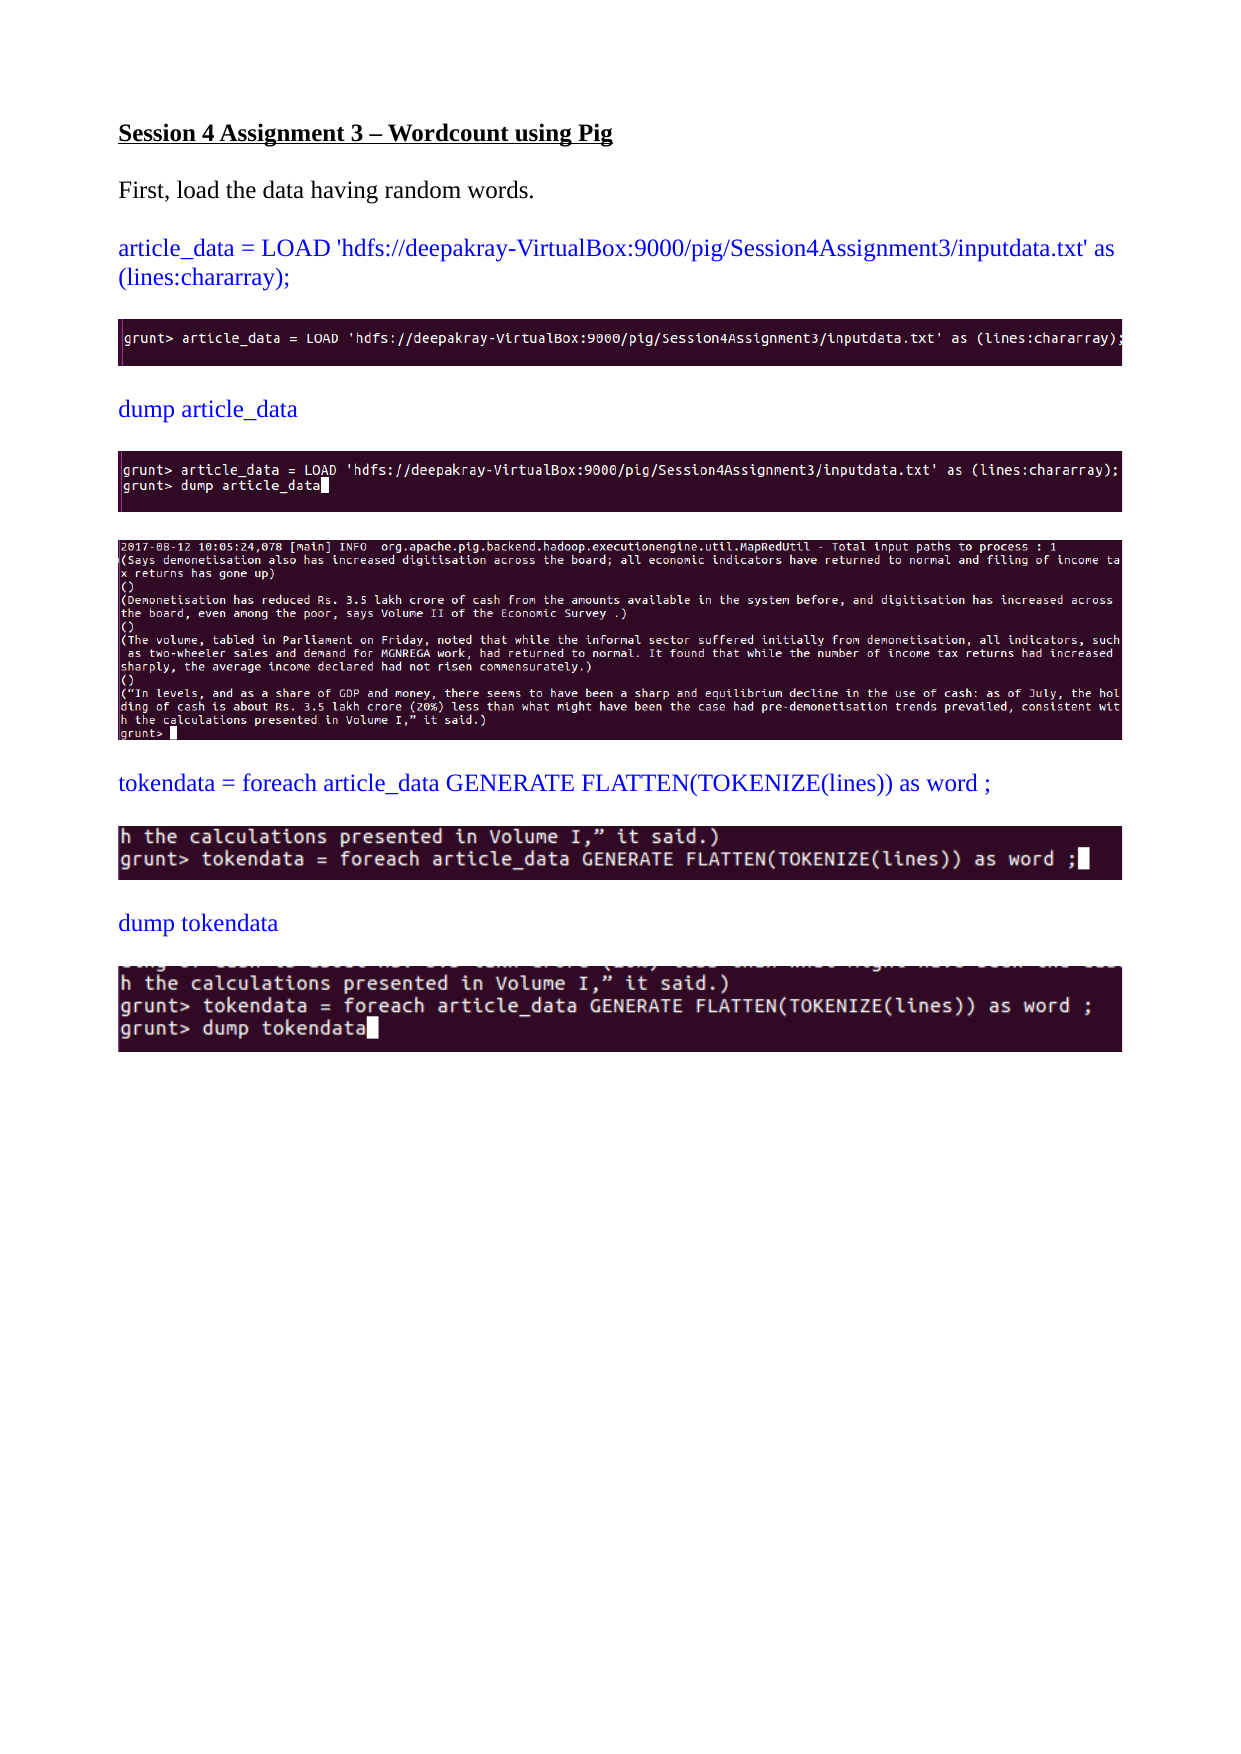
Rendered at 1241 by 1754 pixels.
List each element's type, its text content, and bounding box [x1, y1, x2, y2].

picture [118, 540, 1123, 740]
text Session 4 Assignment 3 – Wordcount using Pig [118, 118, 1122, 147]
text dump article_data [118, 394, 1122, 423]
picture [118, 319, 1123, 366]
text article_data = LOAD 'hdfs://deepakray-VirtualBox:9000/pig/Session4Assignment3/inputdata.txt' as (lines:chararray); [118, 233, 1122, 291]
text tokendata = foreach article_data GENERATE FLATTEN(TOKENIZE(lines)) as word ; [118, 768, 1122, 797]
picture [118, 826, 1123, 880]
text First, load the data having random words. [118, 176, 1122, 204]
picture [118, 966, 1123, 1052]
text dump tokendata [118, 908, 1122, 937]
picture [118, 451, 1123, 512]
